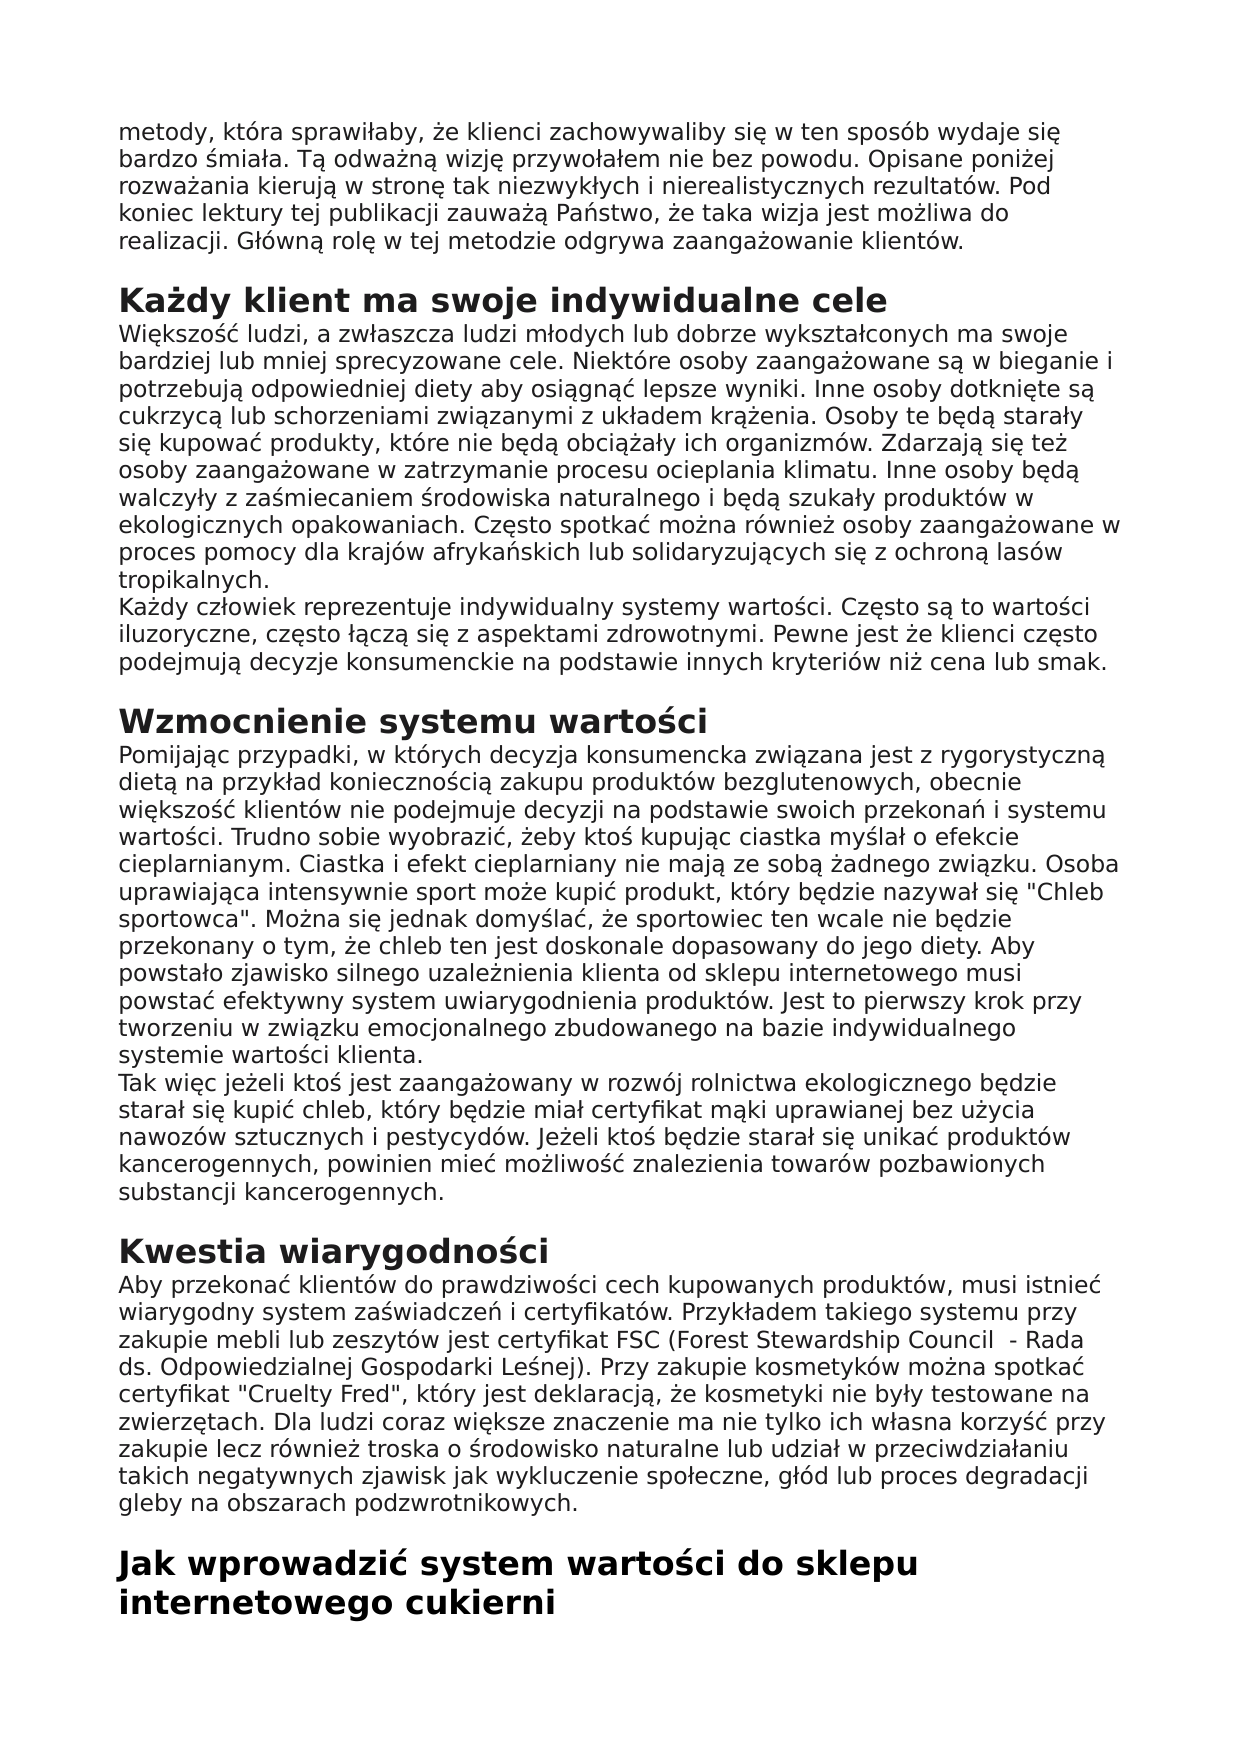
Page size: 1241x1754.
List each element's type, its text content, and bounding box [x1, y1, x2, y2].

text Każdy klient ma swoje indywidualne cele Większość ludzi, a zwłaszcza ludzi młodych lub dobrze wykształconych ma swoje bardziej lub mniej sprecyzowane cele. Niektóre osoby zaangażowane są w bieganie i potrzebują odpowiedniej diety aby osiągnąć lepsze wyniki. Inne osoby dotknięte są cukrzycą lub schorzeniami związanymi z układem krążenia. Osoby te będą starały się kupować produkty, które nie będą obciążały ich organizmów. Zdarzają się też osoby zaangażowane w zatrzymanie procesu ocieplania klimatu. Inne osoby będą walczyły z zaśmiecaniem środowiska naturalnego i będą szukały produktów w ekologicznych opakowaniach. Często spotkać można również osoby zaangażowane w proces pomocy dla krajów afrykańskich lub solidaryzujących się z ochroną lasów tropikalnych. Każdy człowiek reprezentuje indywidualny systemy wartości. Często są to wartości iluzoryczne, często łączą się z aspektami zdrowotnymi. Pewne jest że klienci często podejmują decyzje konsumenckie na podstawie innych kryteriów niż cena lub smak. [118, 282, 1122, 676]
text Tak więc jeżeli ktoś jest zaangażowany w rozwój rolnictwa ekologicznego będzie starał się kupić chleb, który będzie miał certyfikat mąki uprawianej bez użycia nawozów sztucznych i pestycydów. Jeżeli ktoś będzie starał się unikać produktów kancerogennych, powinien mieć możliwość znalezienia towarów pozbawionych substancji kancerogennych. [118, 1069, 1122, 1206]
text Wzmocnienie systemu wartości [118, 703, 1122, 742]
text Jak wprowadzić system wartości do sklepu internetowego cukierni [118, 1545, 1122, 1622]
text Pomijając przypadki, w których decyzja konsumencka związana jest z rygorystyczną dietą na przykład koniecznością zakupu produktów bezglutenowych, obecnie większość klientów nie podejmuje decyzji na podstawie swoich przekonań i systemu wartości. Trudno sobie wyobrazić, żeby ktoś kupując ciastka myślał o efekcie cieplarnianym. Ciastka i efekt cieplarniany nie mają ze sobą żadnego związku. Osoba uprawiająca intensywnie sport może kupić produkt, który będzie nazywał się "Chleb sportowca". Można się jednak domyślać, że sportowiec ten wcale nie będzie przekonany o tym, że chleb ten jest doskonale dopasowany do jego diety. Aby powstało zjawisko silnego uzależnienia klienta od sklepu internetowego musi powstać efektywny system uwiarygodnienia produktów. Jest to pierwszy krok przy tworzeniu w związku emocjonalnego zbudowanego na bazie indywidualnego systemie wartości klienta. [118, 742, 1122, 1069]
text metody, która sprawiłaby, że klienci zachowywaliby się w ten sposób wydaje się bardzo śmiała. Tą odważną wizję przywołałem nie bez powodu. Opisane poniżej rozważania kierują w stronę tak niezwykłych i nierealistycznych rezultatów. Pod koniec lektury tej publikacji zauważą Państwo, że taka wizja jest możliwa do realizacji. Główną rolę w tej metodzie odgrywa zaangażowanie klientów. [118, 118, 1122, 254]
text Aby przekonać klientów do prawdziwości cech kupowanych produktów, musi istnieć wiarygodny system zaświadczeń i certyfikatów. Przykładem takiego systemu przy zakupie mebli lub zeszytów jest certyfikat FSC (Forest Stewardship Council - Rada ds. Odpowiedzialnej Gospodarki Leśnej). Przy zakupie kosmetyków można spotkać certyfikat "Cruelty Fred", który jest deklaracją, że kosmetyki nie były testowane na zwierzętach. Dla ludzi coraz większe znaczenie ma nie tylko ich własna korzyść przy zakupie lecz również troska o środowisko naturalne lub udział w przeciwdziałaniu takich negatywnych zjawisk jak wykluczenie społeczne, głód lub proces degradacji gleby na obszarach podzwrotnikowych. [118, 1272, 1122, 1517]
text Kwestia wiarygodności [118, 1233, 1122, 1272]
